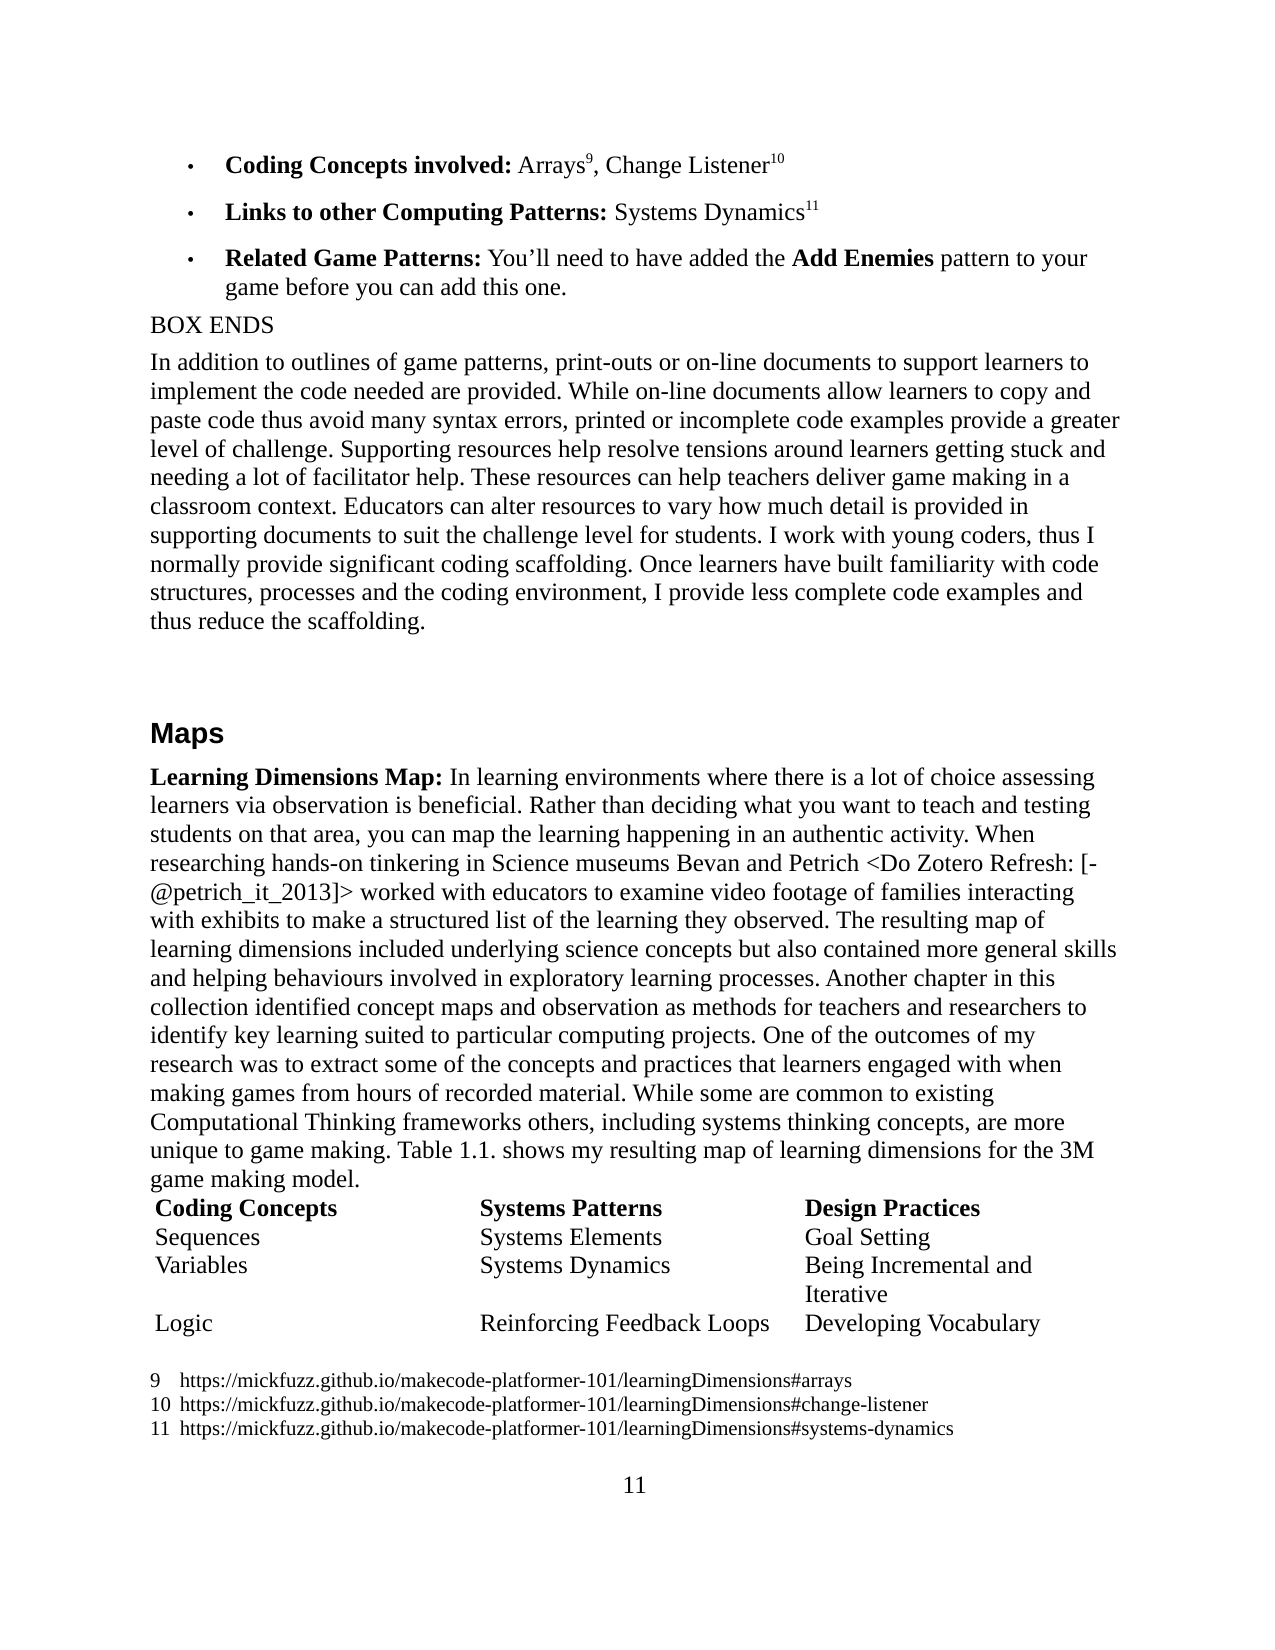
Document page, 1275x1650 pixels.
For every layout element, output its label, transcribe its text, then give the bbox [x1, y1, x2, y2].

text Learning Dimensions Map: In learning environments where there is a lot of choice assessing learners via observation is beneficial. Rather than deciding what you want to teach and testing students on that area, you can map the learning happening in an authentic activity. When researching hands-on tinkering in Science museums Bevan and Petrich <Do Zotero Refresh: [-@petrich_it_2013]> worked with educators to examine video footage of families interacting with exhibits to make a structured list of the learning they observed. The resulting map of learning dimensions included underlying science concepts but also contained more general skills and helping behaviours involved in exploratory learning processes. Another chapter in this collection identified concept maps and observation as methods for teachers and researchers to identify key learning suited to particular computing projects. One of the outcomes of my research was to extract some of the concepts and practices that learners engaged with when making games from hours of recorded material. While some are common to existing Computational Thinking frameworks others, including systems thinking concepts, are more unique to game making. Table 1.1. shows my resulting map of learning dimensions for the 3M game making model. [150, 762, 1125, 1193]
table_header Coding Concepts [150, 1193, 475, 1222]
table_cell Reinforcing Feedback Loops [475, 1308, 800, 1337]
table_cell Systems Dynamics [475, 1250, 800, 1308]
list Related Game Patterns: You’ll need to have added the Add Enemies pattern to your game before you can add this one. [187, 243, 1125, 301]
table_header Systems Patterns [475, 1193, 800, 1222]
subtitle Maps [150, 716, 1125, 749]
list https://mickfuzz.github.io/makecode-platformer-101/learningDimensions#change-listener [150, 1392, 1125, 1416]
table_cell Variables [150, 1250, 475, 1308]
list https://mickfuzz.github.io/makecode-platformer-101/learningDimensions#arrays [150, 1368, 1125, 1392]
list Links to other Computing Patterns: Systems Dynamics [187, 197, 1125, 225]
table_cell Goal Setting [800, 1222, 1125, 1250]
table_cell Sequences [150, 1222, 475, 1250]
table_cell Developing Vocabulary [800, 1308, 1125, 1337]
list Coding Concepts involved: Arrays, Change Listener [187, 150, 1125, 179]
table_cell Being Incremental and Iterative [800, 1250, 1125, 1308]
text In addition to outlines of game patterns, print-outs or on-line documents to support learners to implement the code needed are provided. While on-line documents allow learners to copy and paste code thus avoid many syntax errors, printed or incomplete code examples provide a greater level of challenge. Supporting resources help resolve tensions around learners getting stuck and needing a lot of facilitator help. These resources can help teachers deliver game making in a classroom context. Educators can alter resources to vary how much detail is provided in supporting documents to suit the challenge level for students. I work with young coders, thus I normally provide significant coding scaffolding. Once learners have built familiarity with code structures, processes and the coding environment, I provide less complete code examples and thus reduce the scaffolding. [150, 347, 1125, 635]
list https://mickfuzz.github.io/makecode-platformer-101/learningDimensions#systems-dynamics [150, 1416, 1125, 1440]
table_cell Logic [150, 1308, 475, 1337]
text BOX ENDS [150, 310, 1125, 338]
table_cell Systems Elements [475, 1222, 800, 1250]
table_header Design Practices [800, 1193, 1125, 1222]
